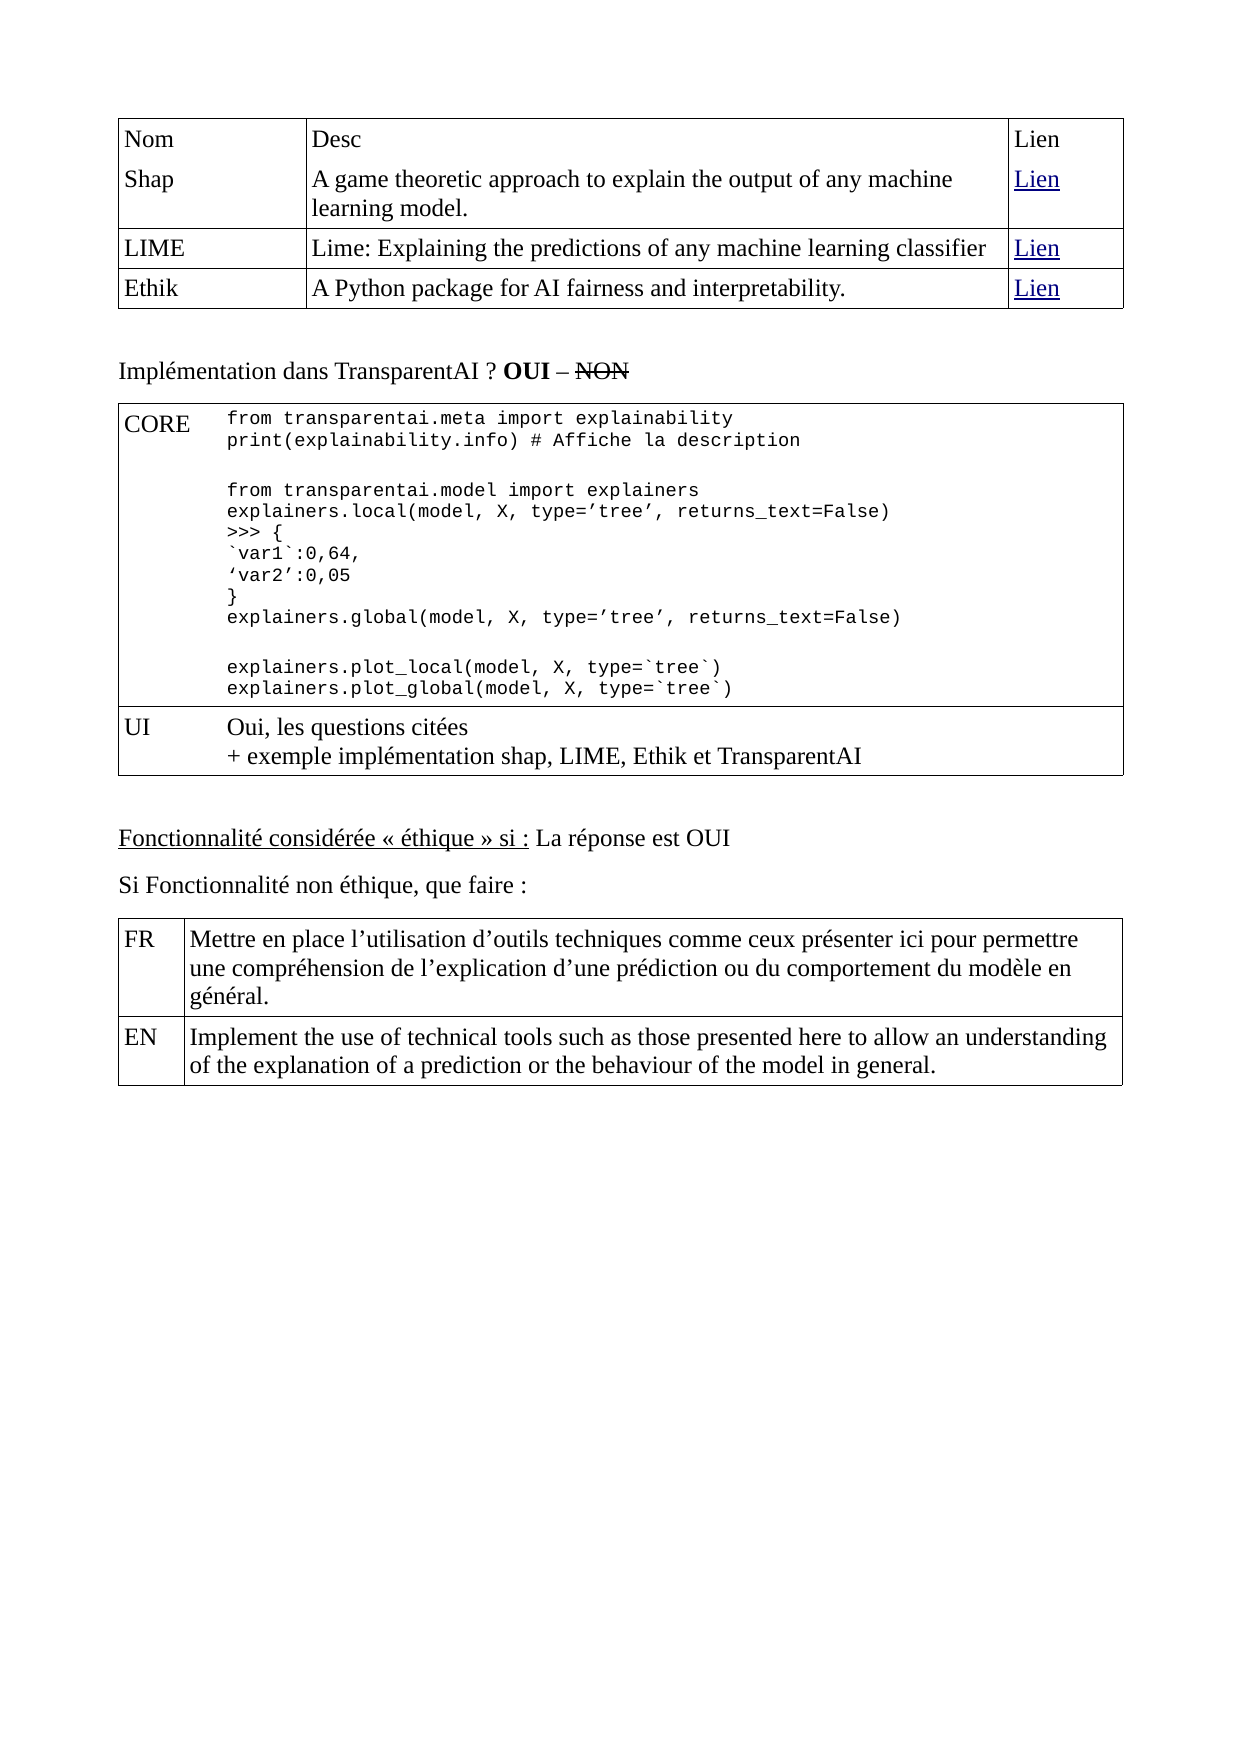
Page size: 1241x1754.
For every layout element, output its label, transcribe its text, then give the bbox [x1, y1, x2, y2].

table_cell A game theoretic approach to explain the output of any machine learning model. [307, 159, 1008, 227]
table_cell EN [119, 1017, 184, 1085]
table_header from transparentai.meta import explainability print(explainability.info) # Affiche la description from transparentai.model import explainers explainers.local(model, X, type=’tree’, returns_text=False) >>> { `var1`:0,64, ‘var2’:0,05 } explainers.global(model, X, type=’tree’, returns_text=False) explainers.plot_local(model, X, type=`tree`) explainers.plot_global(model, X, type=`tree`) [221, 404, 1123, 706]
table_header Lien [1009, 119, 1123, 158]
text Si Fonctionnalité non éthique, que faire : [118, 871, 1122, 899]
table_header Mettre en place l’utilisation d’outils techniques comme ceux présenter ici pour permettre une compréhension de l’explication d’une prédiction ou du comportement du modèle en général. [185, 919, 1122, 1016]
table_cell Lien [1009, 269, 1123, 308]
table_cell A Python package for AI fairness and interpretability. [307, 269, 1008, 308]
table_cell Shap [119, 159, 306, 227]
text Fonctionnalité considérée « éthique » si : La réponse est OUI [118, 823, 1122, 852]
table_cell Implement the use of technical tools such as those presented here to allow an understanding of the explanation of a prediction or the behaviour of the model in general. [185, 1017, 1122, 1085]
table_cell LIME [119, 229, 306, 268]
table_header Desc [307, 119, 1008, 158]
table_cell Oui, les questions citées + exemple implémentation shap, LIME, Ethik et TransparentAI [221, 707, 1123, 775]
table_cell Lien [1009, 159, 1123, 227]
table_header CORE [119, 404, 221, 706]
text Implémentation dans TransparentAI ? OUI – NON [118, 356, 1122, 384]
table_cell Lien [1009, 229, 1123, 268]
table_header Nom [119, 119, 306, 158]
table_header FR [119, 919, 184, 1016]
table_cell UI [119, 707, 221, 775]
table_cell Ethik [119, 269, 306, 308]
table_cell Lime: Explaining the predictions of any machine learning classifier [307, 229, 1008, 268]
